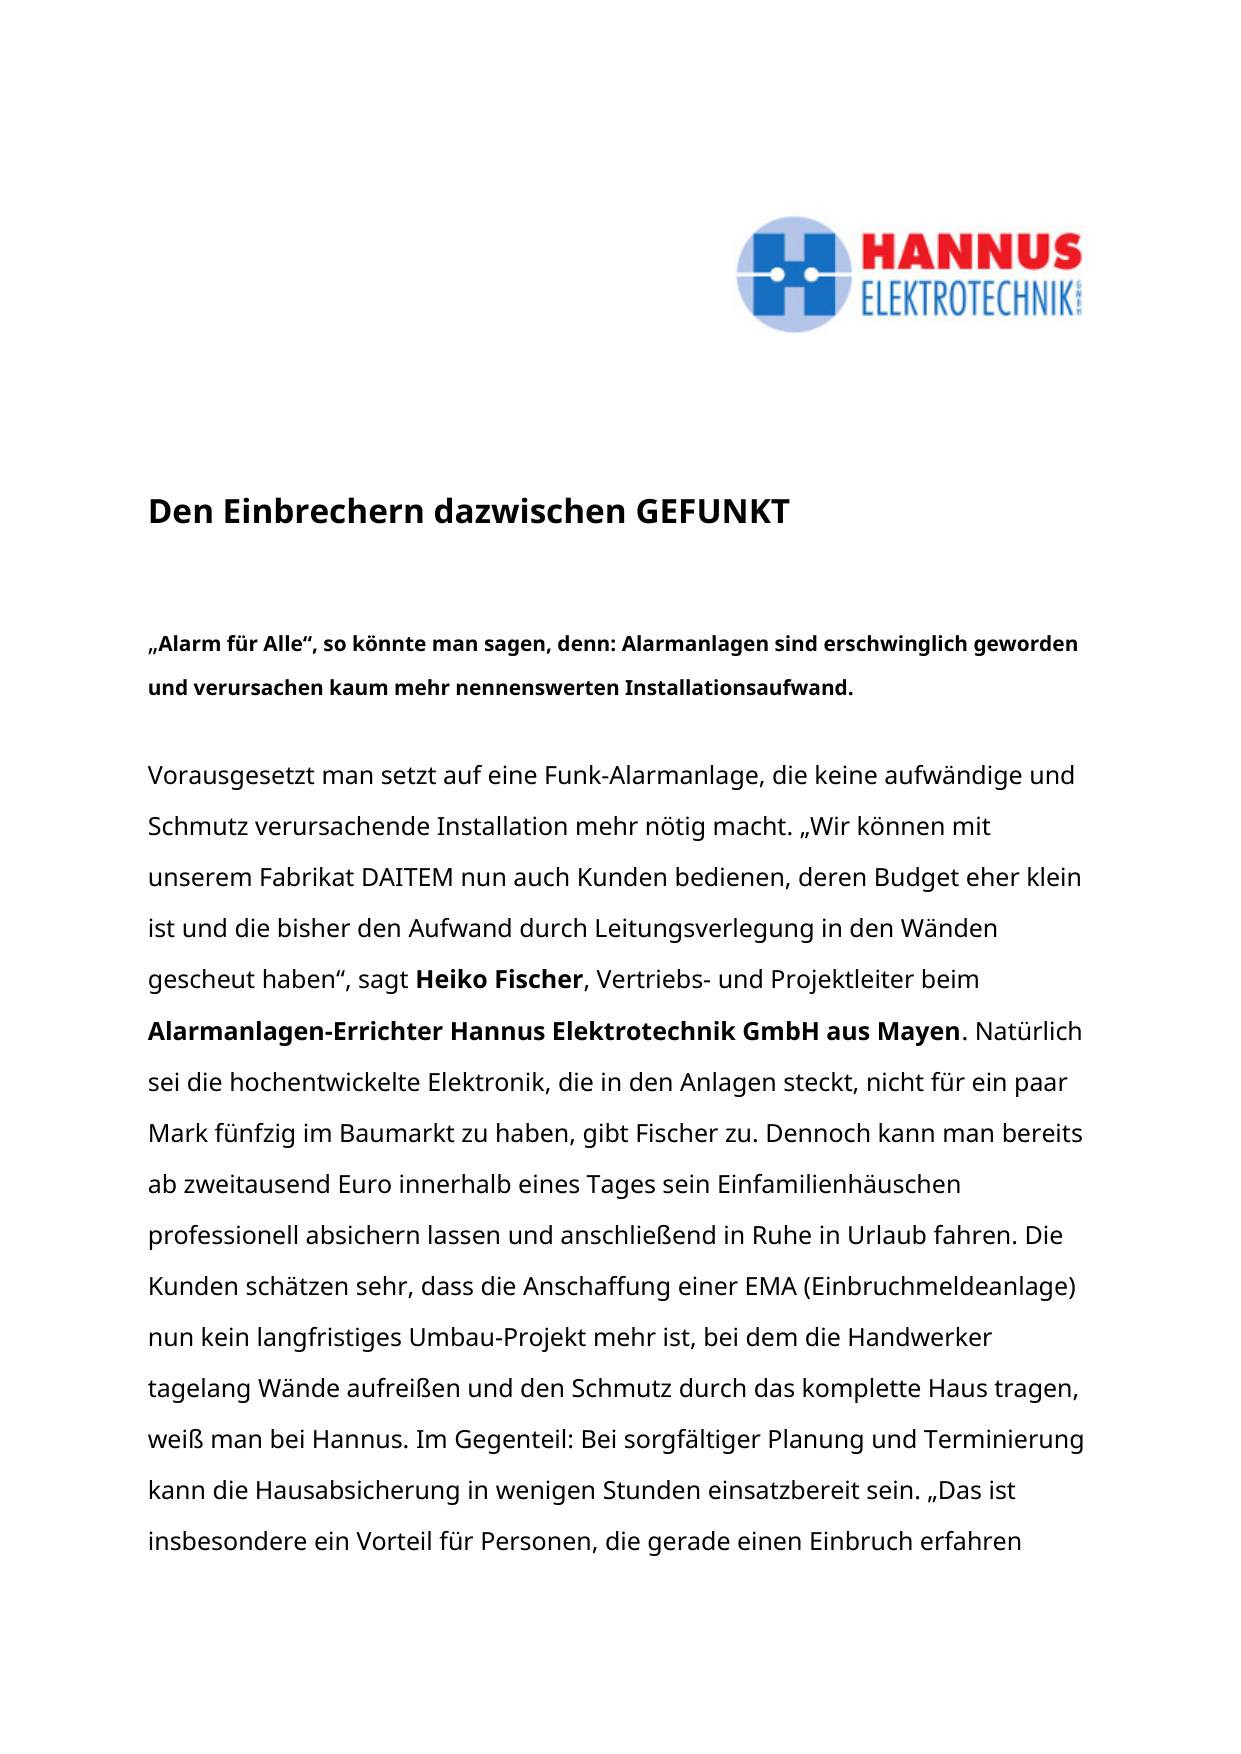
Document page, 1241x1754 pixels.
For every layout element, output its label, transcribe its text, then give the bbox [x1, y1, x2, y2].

text Den Einbrechern dazwischen GEFUNKT [148, 488, 1093, 534]
text Vorausgesetzt man setzt auf eine Funk-Alarmanlage, die keine aufwändige und Schmutz verursachende Installation mehr nötig macht. „Wir können mit unserem Fabrikat DAITEM nun auch Kunden bedienen, deren Budget eher klein ist und die bisher den Aufwand durch Leitungsverlegung in den Wänden gescheut haben“, sagt Heiko Fischer, Vertriebs- und Projektleiter beim Alarmanlagen-Errichter Hannus Elektrotechnik GmbH aus Mayen. Natürlich sei die hochentwickelte Elektronik, die in den Anlagen steckt, nicht für ein paar Mark fünfzig im Baumarkt zu haben, gibt Fischer zu. Dennoch kann man bereits ab zweitausend Euro innerhalb eines Tages sein Einfamilienhäuschen professionell absichern lassen und anschließend in Ruhe in Urlaub fahren. Die Kunden schätzen sehr, dass die Anschaffung einer EMA (Einbruchmeldeanlage) nun kein langfristiges Umbau-Projekt mehr ist, bei dem die Handwerker tagelang Wände aufreißen und den Schmutz durch das komplette Haus tragen, weiß man bei Hannus. Im Gegenteil: Bei sorgfältiger Planung und Terminierung kann die Hausabsicherung in wenigen Stunden einsatzbereit sein. „Das ist insbesondere ein Vorteil für Personen, die gerade einen Einbruch erfahren [148, 758, 1093, 1558]
picture [721, 141, 1097, 408]
text „Alarm für Alle“, so könnte man sagen, denn: Alarmanlagen sind erschwinglich geworden und verursachen kaum mehr nennenswerten Installationsaufwand. [148, 624, 1093, 701]
